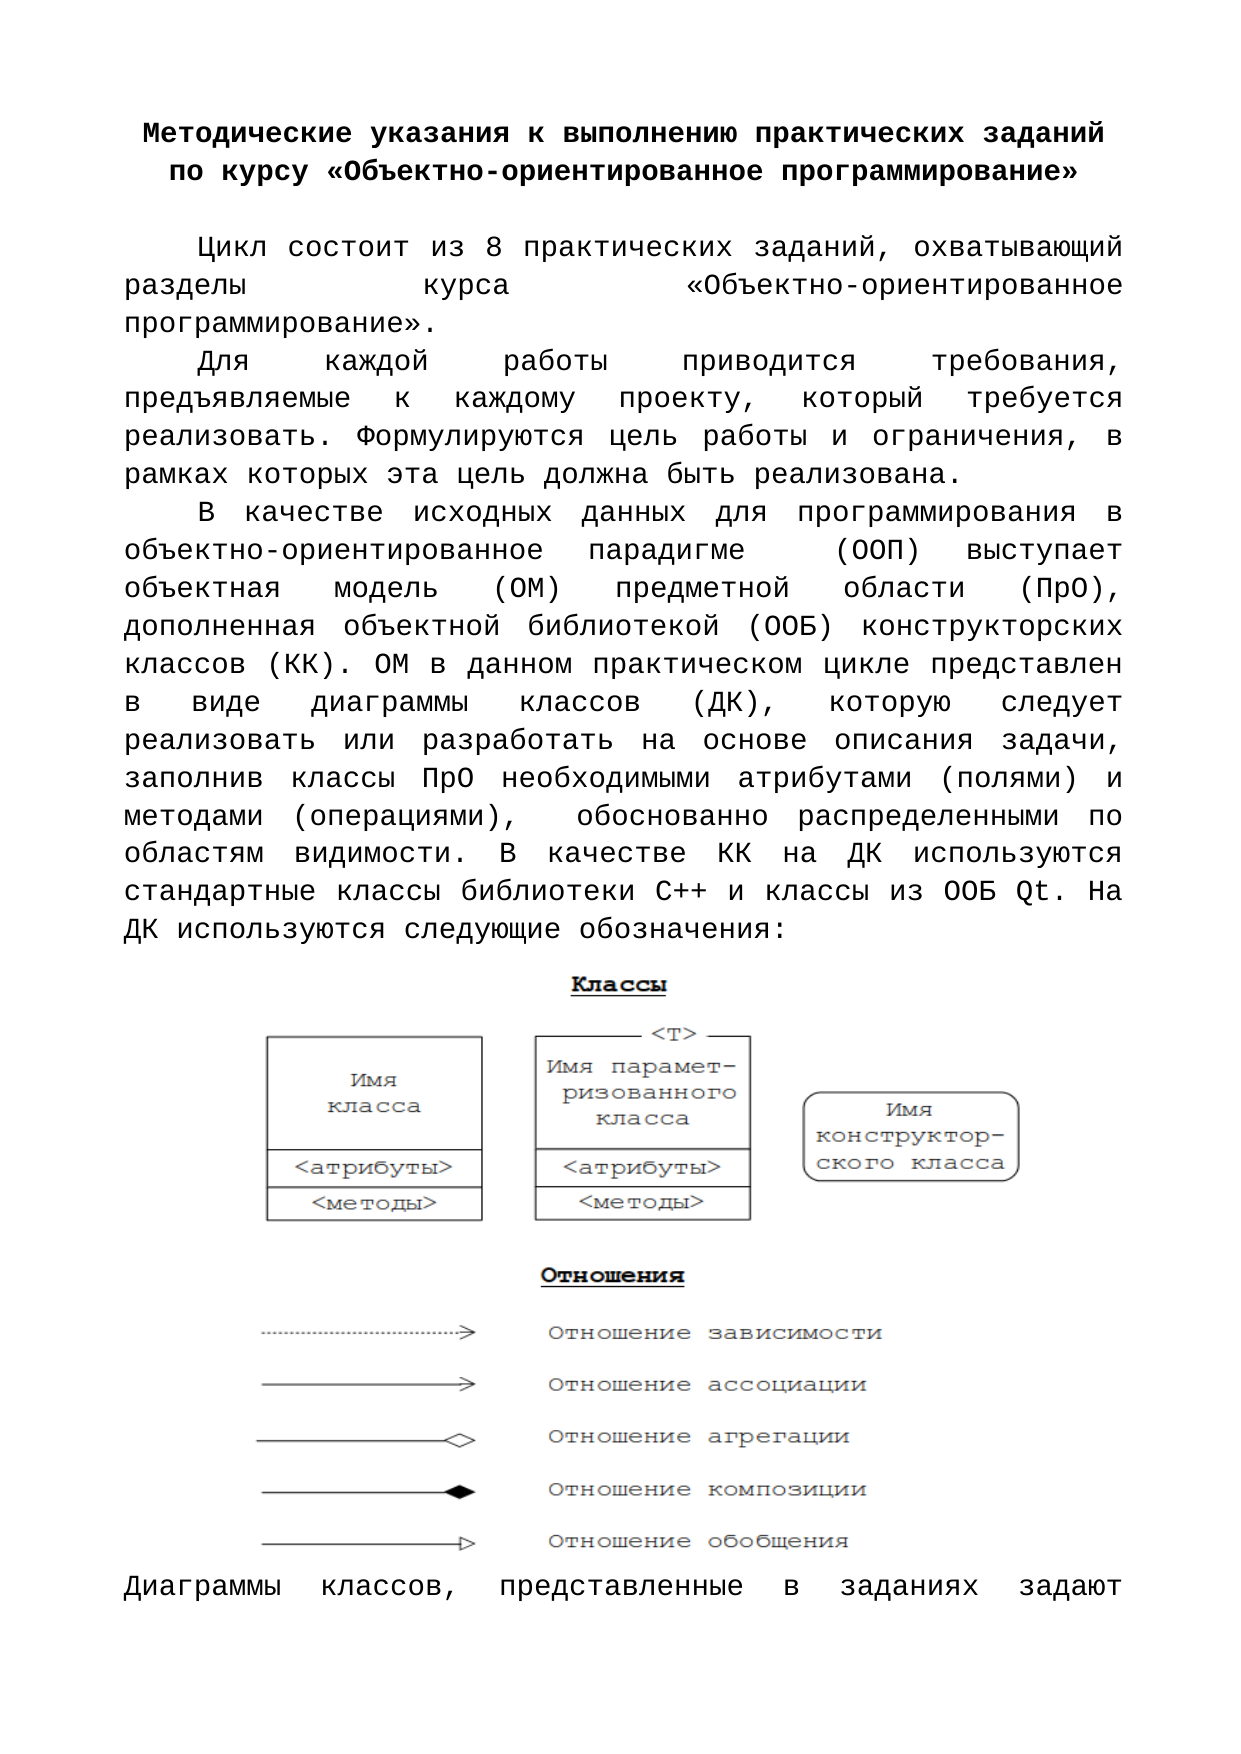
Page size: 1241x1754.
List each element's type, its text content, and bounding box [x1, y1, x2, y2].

text Методические указания к выполнению практических заданий по курсу «Объектно-ориентированное программирование» [123, 118, 1123, 189]
text В качестве исходных данных для программирования в объектно-ориентированное парадигме (ООП) выступает объектная модель (ОМ) предметной области (ПрО), дополненная объектной библиотекой (ООБ) конструкторских классов (КК). ОМ в данном практическом цикле представлен в виде диаграммы классов (ДК), которую следует реализовать или разработать на основе описания задачи, заполнив классы ПрО необходимыми атрибутами (полями) и методами (операциями), обоснованно распределенными по областям видимости. В качестве КК на ДК используются стандартные классы библиотеки С++ и классы из ООБ Qt. На ДК используются следующие обозначения: [123, 497, 1123, 947]
text Цикл состоит из 8 практических заданий, охватывающий разделы курса «Объектно-ориентированное программирование». [123, 232, 1123, 341]
text Диаграммы классов, представленные в заданиях задают [123, 1559, 1123, 1604]
text Для каждой работы приводится требования, предъявляемые к каждому проекту, который требуется реализовать. Формулируются цель работы и ограничения, в рамках которых эта цель должна быть реализована. [123, 346, 1123, 492]
picture [213, 952, 1034, 1572]
